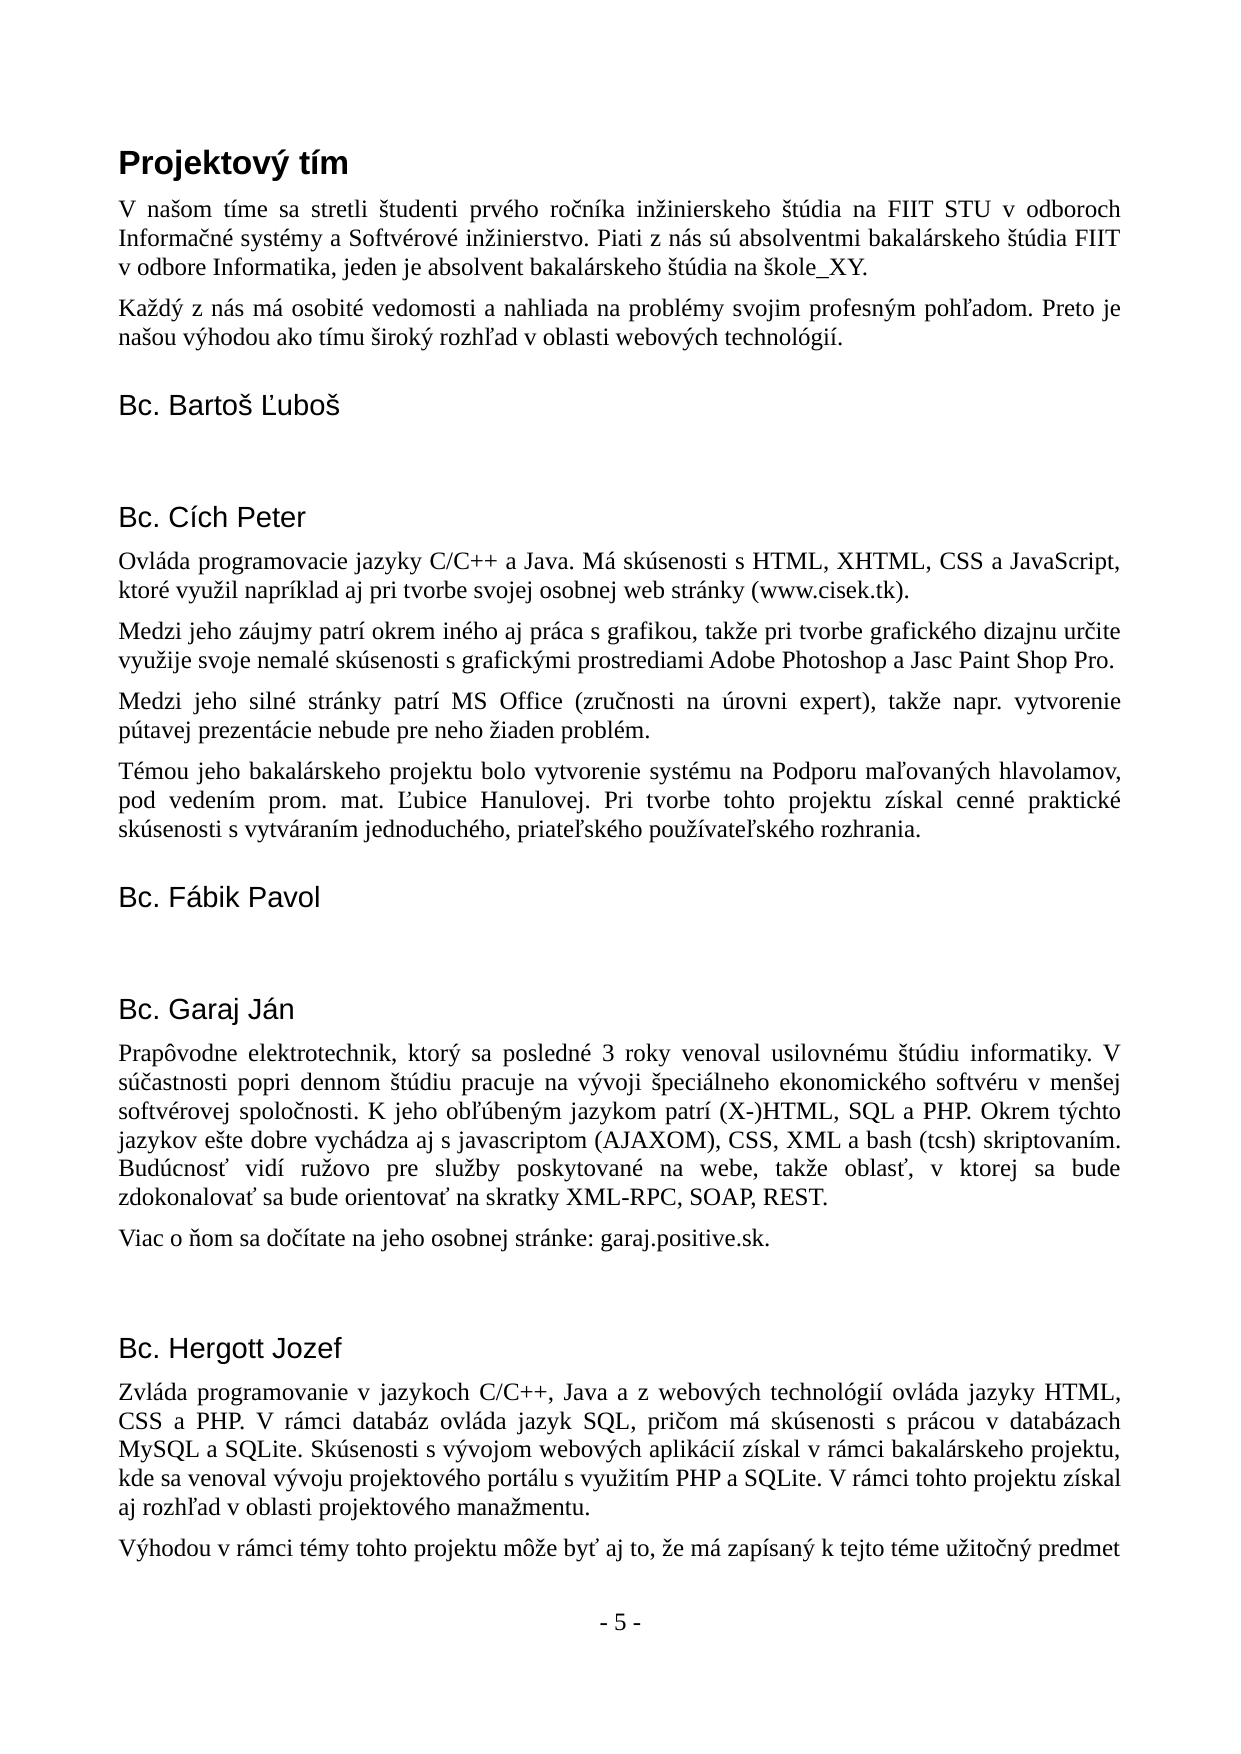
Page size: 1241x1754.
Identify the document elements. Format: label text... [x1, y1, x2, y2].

text Viac o ňom sa dočítate na jeho osobnej stránke: garaj.positive.sk. [118, 1223, 1122, 1252]
title Bc. Garaj Ján [118, 992, 1122, 1026]
text Výhodou v rámci témy tohto projektu môže byť aj to, že má zapísaný k tejto téme užitočný predmet [118, 1533, 1122, 1562]
text Zvláda programovanie v jazykoch C/C++, Java a z webových technológií ovláda jazyky HTML, CSS a PHP. V rámci databáz ovláda jazyk SQL, pričom má skúsenosti s prácou v databázach MySQL a SQLite. Skúsenosti s vývojom webových aplikácií získal v rámci bakalárskeho projektu, kde sa venoval vývoju projektového portálu s využitím PHP a SQLite. V rámci tohto projektu získal aj rozhľad v oblasti projektového manažmentu. [118, 1377, 1122, 1521]
text Medzi jeho záujmy patrí okrem iného aj práca s grafikou, takže pri tvorbe grafického dizajnu určite využije svoje nemalé skúsenosti s grafickými prostrediami Adobe Photoshop a Jasc Paint Shop Pro. [118, 616, 1122, 674]
text Medzi jeho silné stránky patrí MS Office (zručnosti na úrovni expert), takže napr. vytvorenie pútavej prezentácie nebude pre neho žiaden problém. [118, 686, 1122, 744]
subtitle Projektový tím [118, 143, 1122, 182]
text Témou jeho bakalárskeho projektu bolo vytvorenie systému na Podporu maľovaných hlavolamov, pod vedením prom. mat. Ľubice Hanulovej. Pri tvorbe tohto projektu získal cenné praktické skúsenosti s vytváraním jednoduchého, priateľského používateľského rozhrania. [118, 756, 1122, 843]
title Bc. Cích Peter [118, 500, 1122, 534]
text V našom tíme sa stretli študenti prvého ročníka inžinierskeho štúdia na FIIT STU v odboroch Informačné systémy a Softvérové inžinierstvo. Piati z nás sú absolventmi bakalárskeho štúdia FIIT v odbore Informatika, jeden je absolvent bakalárskeho štúdia na škole_XY. [118, 194, 1122, 281]
text Prapôvodne elektrotechnik, ktorý sa posledné 3 roky venoval usilovnému štúdiu informatiky. V súčastnosti popri dennom štúdiu pracuje na vývoji špeciálneho ekonomického softvéru v menšej softvérovej spoločnosti. K jeho obľúbeným jazykom patrí (X-)HTML, SQL a PHP. Okrem týchto jazykov ešte dobre vychádza aj s javascriptom (AJAXOM), CSS, XML a bash (tcsh) skriptovaním. Budúcnosť vidí ružovo pre služby poskytované na webe, takže oblasť, v ktorej sa bude zdokonalovať sa bude orientovať na skratky XML-RPC, SOAP, REST. [118, 1038, 1122, 1211]
title Bc. Bartoš Ľuboš [118, 388, 1122, 422]
title Bc. Hergott Jozef [118, 1331, 1122, 1364]
title Bc. Fábik Pavol [118, 880, 1122, 914]
text Ovláda programovacie jazyky C/C++ a Java. Má skúsenosti s HTML, XHTML, CSS a JavaScript, ktoré využil napríklad aj pri tvorbe svojej osobnej web stránky (www.cisek.tk). [118, 546, 1122, 604]
text Každý z nás má osobité vedomosti a nahliada na problémy svojim profesným pohľadom. Preto je našou výhodou ako tímu široký rozhľad v oblasti webových technológií. [118, 293, 1122, 351]
